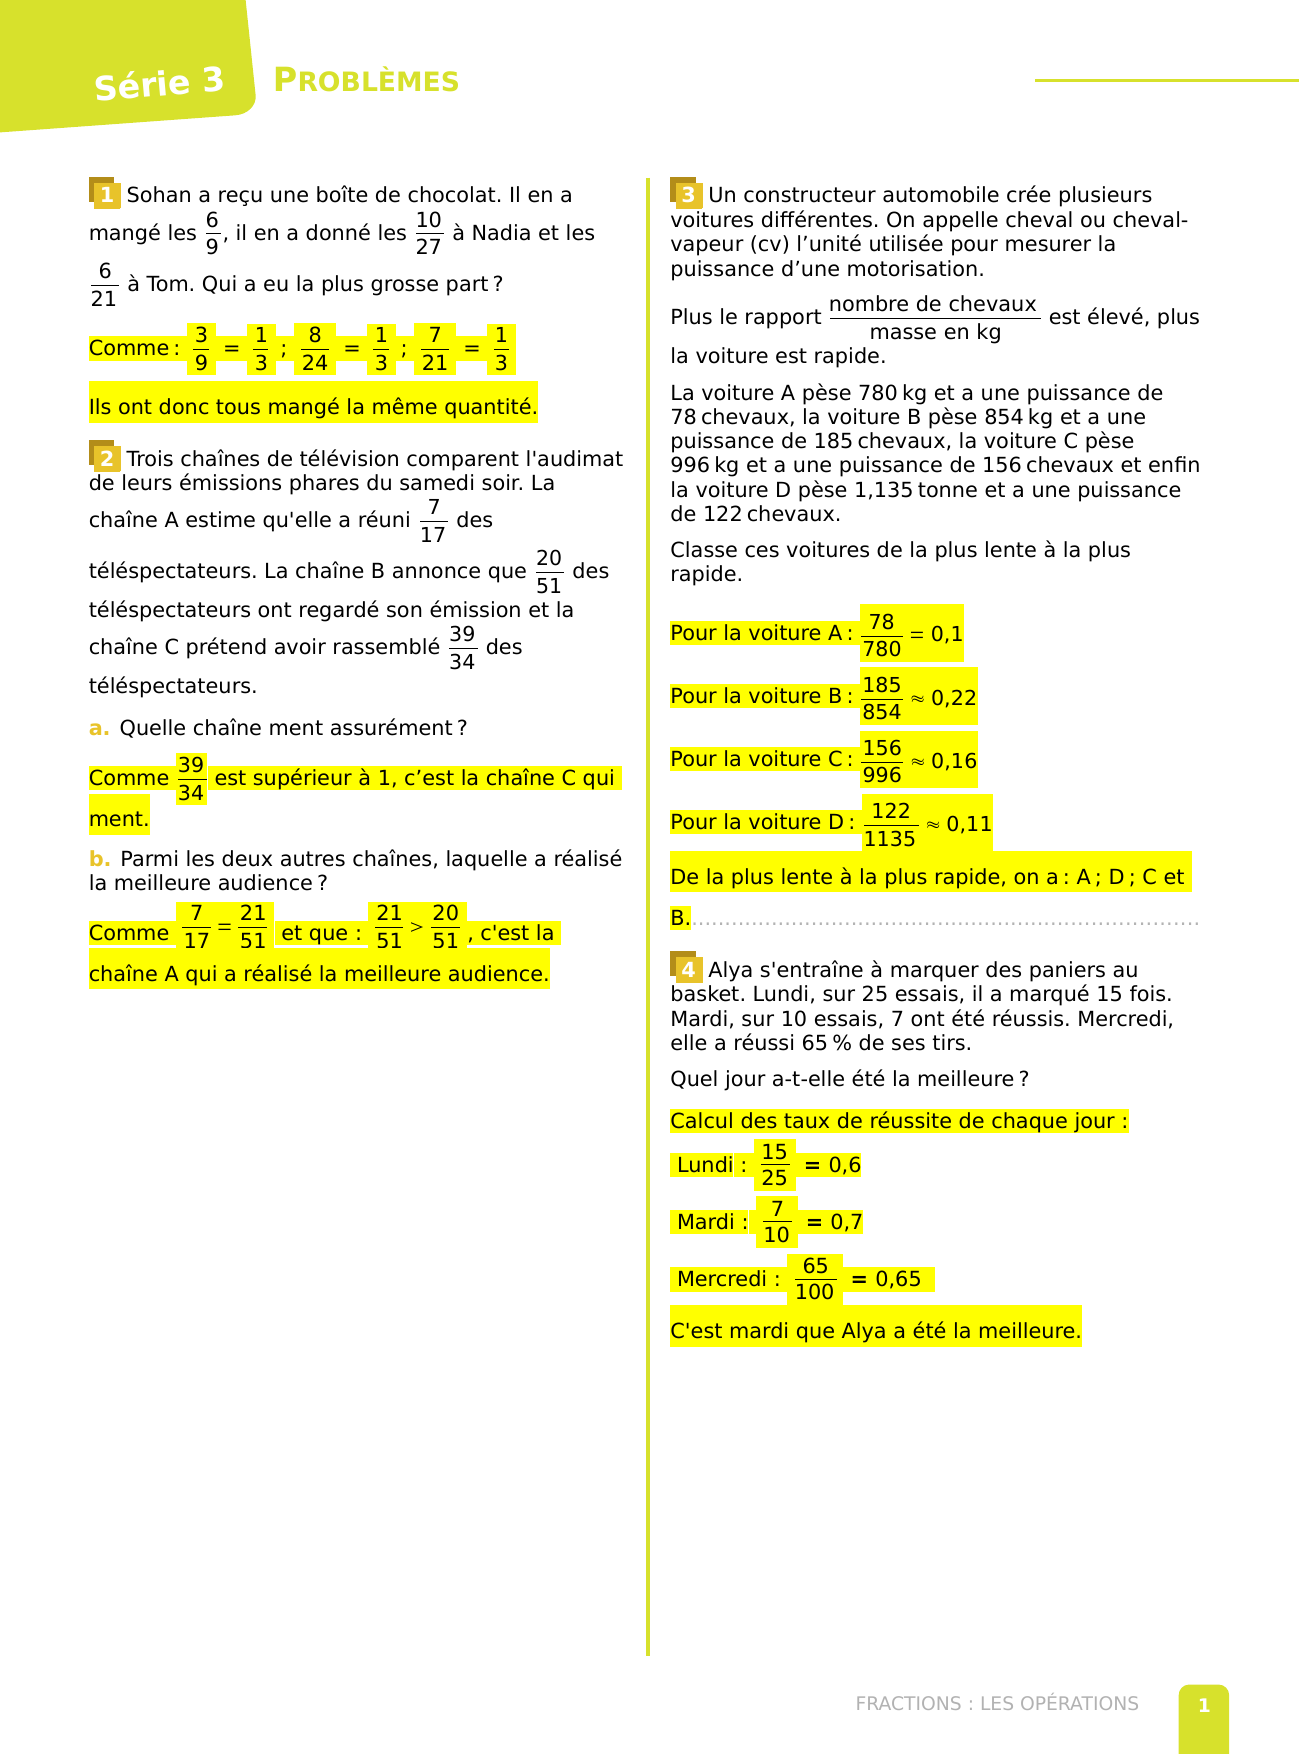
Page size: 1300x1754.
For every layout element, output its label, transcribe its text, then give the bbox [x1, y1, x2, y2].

text Comme : = ; = ; = [336, 323, 414, 375]
text Comme : = ; = ; = [456, 323, 629, 375]
list Pour la voiture B : [670, 667, 860, 725]
subtitle Mercredi : = 0,65 [843, 1254, 1211, 1305]
text De la plus lente à la plus rapide, on a : A ; D ; C et B. [670, 851, 1211, 934]
text Comme : = ; = ; = [216, 323, 294, 375]
subtitle Mercredi : = 0,65 [670, 1292, 787, 1305]
subtitle Un constructeur automobile crée plusieurs voitures différentes. On appelle cheval ou cheval-vapeur (cv) l’unité utilisée pour mesurer la puissance d’une motorisation. [670, 177, 1211, 281]
list Pour la voiture A : [670, 604, 860, 662]
list Quelle chaîne ment assurément ? [88, 716, 629, 740]
list Pour la voiture D : [670, 794, 862, 851]
text C'est mardi que Alya a été la meilleure. [1082, 1305, 1211, 1347]
list [978, 667, 1211, 725]
subtitle Sohan a reçu une boîte de chocolat. Il en a mangé les , il en a donné les à Nadia et les à Tom. Qui a eu la plus grosse part ? [88, 177, 629, 311]
text Comme et que : , c'est la chaîne A qui a réalisé la meilleure audience. [88, 907, 629, 989]
list [993, 794, 1211, 851]
list [978, 731, 1211, 788]
subtitle Plus le rapport est élevé, plus la voiture est rapide. [670, 293, 1205, 369]
list Pour la voiture C : [670, 731, 860, 788]
subtitle La voiture A pèse 780 kg et a une puissance de 78 chevaux, la voiture B pèse 854 kg et a une puissance de 185 chevaux, la voiture C pèse 996 kg et a une puissance de 156 chevaux et enfin la voiture D pèse 1,135 tonne et a une puissance de 122 chevaux. [670, 381, 1205, 526]
text Ils ont donc tous mangé la même quantité. [88, 381, 629, 423]
subtitle Trois chaînes de télévision comparent l'audimat de leurs émissions phares du samedi soir. La chaîne A estime qu'elle a réuni des téléspectateurs. La chaîne B annonce que des téléspectateurs ont regardé son émission et la chaîne C prétend avoir rassemblé des téléspectateurs. [88, 440, 629, 698]
subtitle Quel jour a-t-elle été la meilleure ? [670, 1067, 1205, 1091]
subtitle = 0,6 [796, 1139, 1211, 1191]
text Comme est supérieur à 1, c’est la chaîne C qui ment. [88, 752, 629, 835]
subtitle Mercredi : = 0,65 [670, 1254, 787, 1267]
subtitle Alya s'entraîne à marquer des paniers au basket. Lundi, sur 25 essais, il a marqué 15 fois. Mardi, sur 10 essais, 7 ont été réussis. Mercredi, elle a réussi 65 % de ses tirs. [670, 951, 1211, 1055]
list [964, 604, 1211, 662]
subtitle Calcul des taux de réussite de chaque jour : [670, 1109, 1211, 1133]
subtitle Lundi : [670, 1139, 754, 1191]
list Parmi les deux autres chaînes, laquelle a réalisé la meilleure audience ? [88, 847, 629, 895]
subtitle Mardi : [670, 1196, 756, 1248]
subtitle Classe ces voitures de la plus lente à la plus rapide. [670, 538, 1205, 587]
text Comme : = ; = ; = [88, 323, 187, 375]
subtitle = 0,7 [798, 1196, 1211, 1248]
